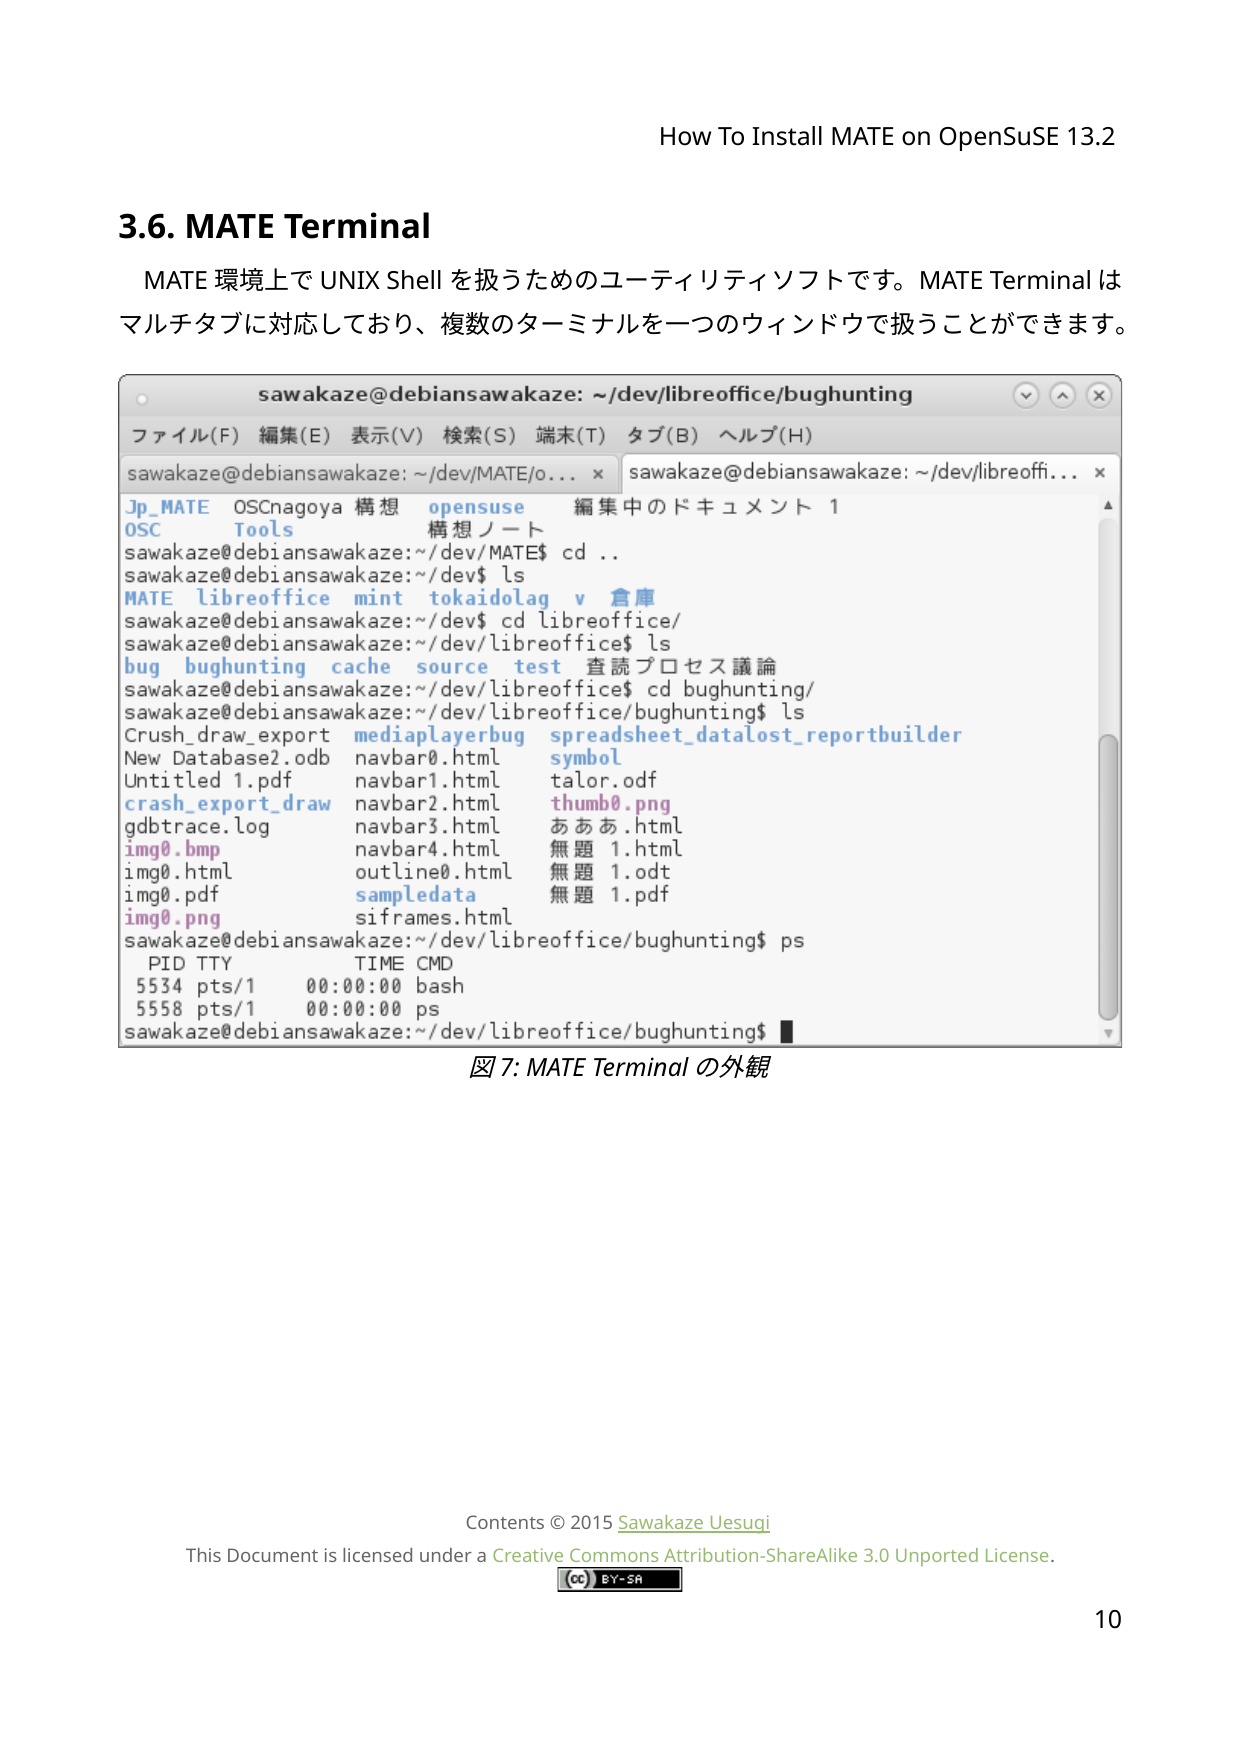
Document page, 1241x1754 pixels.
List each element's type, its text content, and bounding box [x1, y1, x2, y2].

subtitle 3.6. MATE Terminal [118, 202, 1122, 248]
text 図 7: MATE Terminalの外観 [118, 1048, 1122, 1084]
picture [118, 374, 1123, 1048]
text MATE 環境上でUNIX Shell を扱うためのユーティリティソフトです。MATE Terminalはマルチタブに対応しており、複数のターミナルを一つのウィンドウで扱うことができます。 [118, 261, 1122, 340]
picture [557, 1567, 683, 1592]
